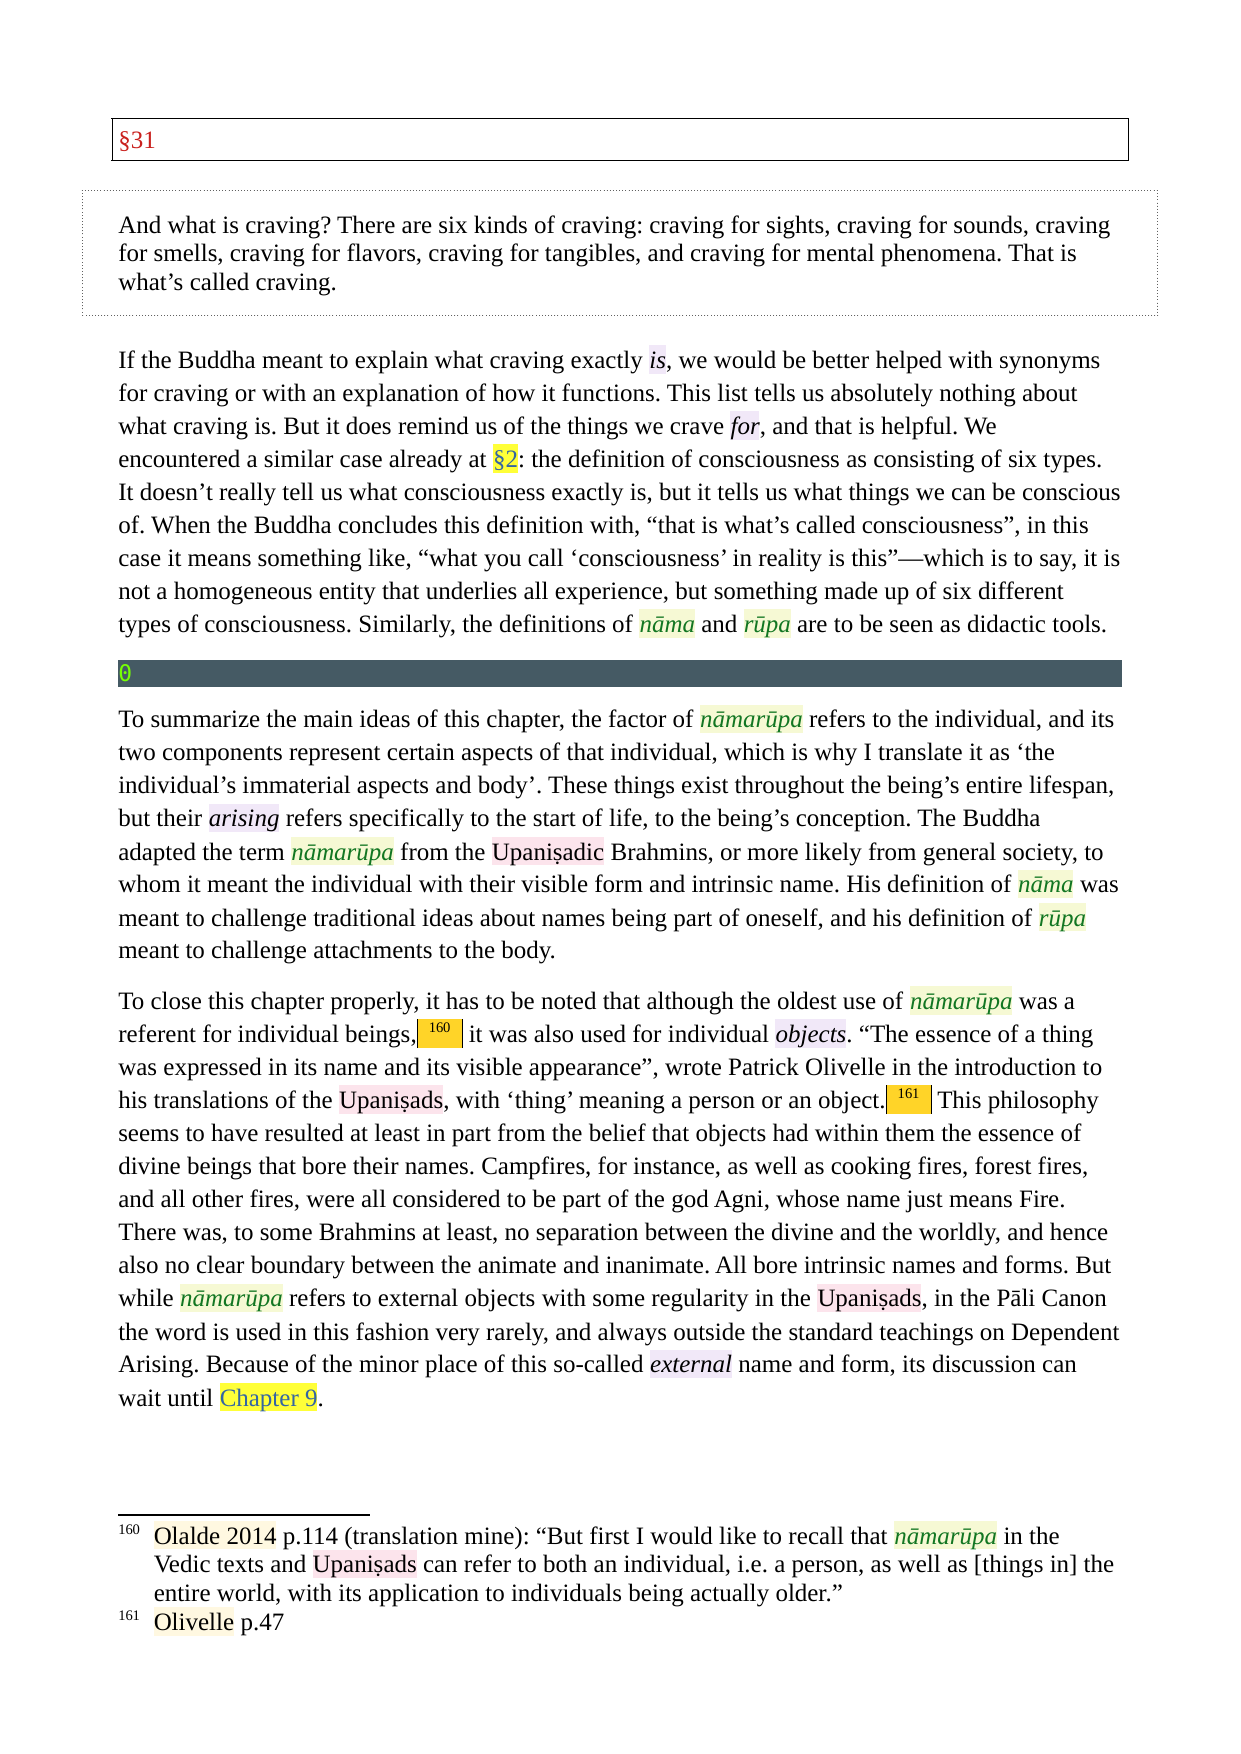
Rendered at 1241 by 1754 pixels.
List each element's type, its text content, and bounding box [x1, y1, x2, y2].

text If the Buddha meant to explain what craving exactly is, we would be better helped with synonyms for craving or with an explanation of how it functions. This list tells us absolutely nothing about what craving is. But it does remind us of the things we crave for, and that is helpful. We encountered a similar case already at §2: the definition of consciousness as consisting of six types. It doesn’t really tell us what consciousness exactly is, but it tells us what things we can be conscious of. When the Buddha concludes this definition with, “that is what’s called consciousness”, in this case it means something like, “what you call ‘consciousness’ in reality is this”—which is to say, it is not a homogeneous entity that underlies all experience, but something made up of six different types of consciousness. Similarly, the definitions of nāma and rūpa are to be seen as didactic tools. [118, 345, 1122, 638]
text §31 [113, 119, 1128, 160]
text To summarize the main ideas of this chapter, the factor of nāmarūpa refers to the individual, and its two components represent certain aspects of that individual, which is why I translate it as ‘the individual’s immaterial aspects and body’. These things exist throughout the being’s entire lifespan, but their arising refers specifically to the start of life, to the being’s conception. The Buddha adapted the term nāmarūpa from the Upaniṣadic Brahmins, or more likely from general society, to whom it meant the individual with their visible form and intrinsic name. His definition of nāma was meant to challenge traditional ideas about names being part of oneself, and his definition of rūpa meant to challenge attachments to the body. [118, 704, 1122, 964]
text 0 [118, 660, 1122, 687]
text Olalde 2014 p.114 (translation mine): “But first I would like to recall that nāmarūpa in the Vedic texts and Upaniṣads can refer to both an individual, i.e. a person, as well as [things in] the entire world, with its application to individuals being actually older.” [118, 1521, 1122, 1607]
text Olivelle p.47 [234, 1607, 1122, 1636]
text Olivelle p.47 [118, 1607, 154, 1636]
text And what is craving? There are six kinds of craving: craving for sights, craving for sounds, craving for smells, craving for flavors, craving for tangibles, and craving for mental phenomena. That is what’s called craving. [82, 190, 1158, 316]
text To close this chapter properly, it has to be noted that although the oldest use of nāmarūpa was a referent for individual beings, it was also used for individual objects. “The essence of a thing was expressed in its name and its visible appearance”, wrote Patrick Olivelle in the introduction to his translations of the Upaniṣads, with ‘thing’ meaning a person or an object. This philosophy seems to have resulted at least in part from the belief that objects had within them the essence of divine beings that bore their names. Campfires, for instance, as well as cooking fires, forest fires, and all other fires, were all considered to be part of the god Agni, whose name just means Fire. There was, to some Brahmins at least, no separation between the divine and the worldly, and hence also no clear boundary between the animate and inanimate. All bore intrinsic names and forms. But while nāmarūpa refers to external objects with some regularity in the Upaniṣads, in the Pāli Canon the word is used in this fashion very rarely, and always outside the standard teachings on Dependent Arising. Because of the minor place of this so-called external name and form, its discussion can wait until Chapter 9. [118, 986, 1122, 1411]
